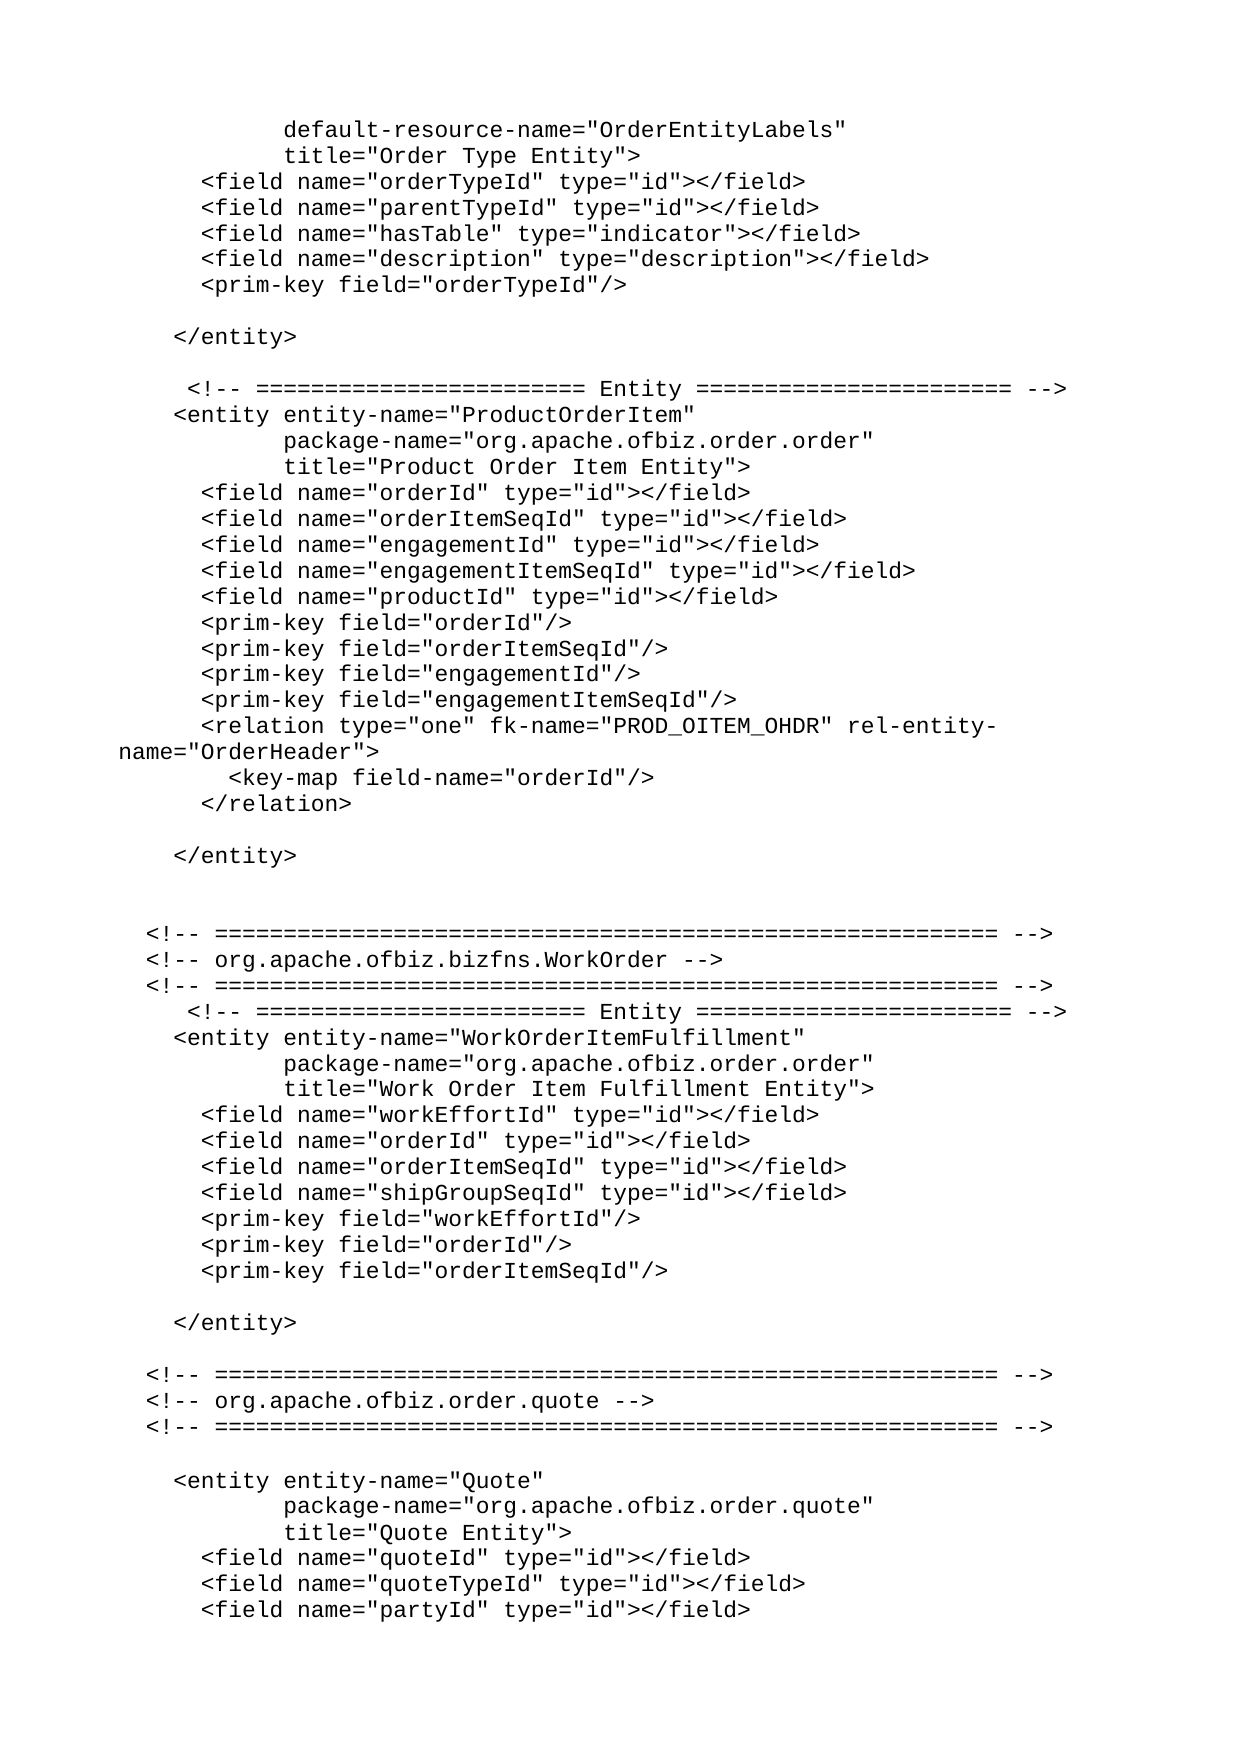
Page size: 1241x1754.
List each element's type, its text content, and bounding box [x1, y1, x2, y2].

text <!-- ========================================================= --> [118, 1363, 1122, 1389]
text </entity> [118, 844, 1122, 870]
text <field name="quoteId" type="id"></field> [118, 1547, 1122, 1573]
text <!-- ========================================================= --> [118, 922, 1122, 948]
text <relation type="one" fk-name="PROD_OITEM_OHDR" rel-entity-name="OrderHeader"> [118, 715, 1122, 767]
text <!-- ========================================================= --> [118, 974, 1122, 1000]
text <prim-key field="engagementId"/> [118, 663, 1122, 689]
text <prim-key field="orderId"/> [118, 1233, 1122, 1259]
text <prim-key field="orderItemSeqId"/> [118, 1259, 1122, 1285]
text <key-map field-name="orderId"/> [118, 767, 1122, 792]
text <entity entity-name="Quote" [118, 1469, 1122, 1495]
text <!-- ======================== Entity ======================= --> [118, 377, 1122, 403]
text <field name="orderId" type="id"></field> [118, 1130, 1122, 1156]
text <prim-key field="orderId"/> [118, 611, 1122, 637]
text package-name="org.apache.ofbiz.order.quote" [118, 1495, 1122, 1521]
text <field name="description" type="description"></field> [118, 248, 1122, 274]
text <field name="engagementId" type="id"></field> [118, 533, 1122, 559]
text <field name="hasTable" type="indicator"></field> [118, 222, 1122, 248]
text <prim-key field="workEffortId"/> [118, 1207, 1122, 1233]
text <prim-key field="orderItemSeqId"/> [118, 637, 1122, 663]
text <field name="engagementItemSeqId" type="id"></field> [118, 559, 1122, 585]
text </entity> [118, 326, 1122, 352]
text title="Product Order Item Entity"> [118, 455, 1122, 481]
text default-resource-name="OrderEntityLabels" [118, 118, 1122, 144]
text <entity entity-name="WorkOrderItemFulfillment" [118, 1026, 1122, 1052]
text <entity entity-name="ProductOrderItem" [118, 403, 1122, 429]
text </entity> [118, 1311, 1122, 1337]
text <prim-key field="engagementItemSeqId"/> [118, 689, 1122, 715]
text <!-- org.apache.ofbiz.bizfns.WorkOrder --> [118, 948, 1122, 974]
text <field name="partyId" type="id"></field> [118, 1599, 1122, 1624]
text title="Quote Entity"> [118, 1521, 1122, 1547]
text <field name="workEffortId" type="id"></field> [118, 1104, 1122, 1130]
text <field name="shipGroupSeqId" type="id"></field> [118, 1182, 1122, 1207]
text <!-- ======================== Entity ======================= --> [118, 1000, 1122, 1026]
text title="Order Type Entity"> [118, 144, 1122, 170]
text <field name="orderItemSeqId" type="id"></field> [118, 507, 1122, 533]
text <!-- org.apache.ofbiz.order.quote --> [118, 1389, 1122, 1415]
text <field name="orderItemSeqId" type="id"></field> [118, 1156, 1122, 1182]
text <!-- ========================================================= --> [118, 1415, 1122, 1441]
text <prim-key field="orderTypeId"/> [118, 274, 1122, 300]
text <field name="parentTypeId" type="id"></field> [118, 196, 1122, 222]
text <field name="quoteTypeId" type="id"></field> [118, 1573, 1122, 1599]
text <field name="orderId" type="id"></field> [118, 481, 1122, 507]
text title="Work Order Item Fulfillment Entity"> [118, 1078, 1122, 1104]
text <field name="productId" type="id"></field> [118, 585, 1122, 611]
text </relation> [118, 792, 1122, 818]
text package-name="org.apache.ofbiz.order.order" [118, 429, 1122, 455]
text <field name="orderTypeId" type="id"></field> [118, 170, 1122, 196]
text package-name="org.apache.ofbiz.order.order" [118, 1052, 1122, 1078]
